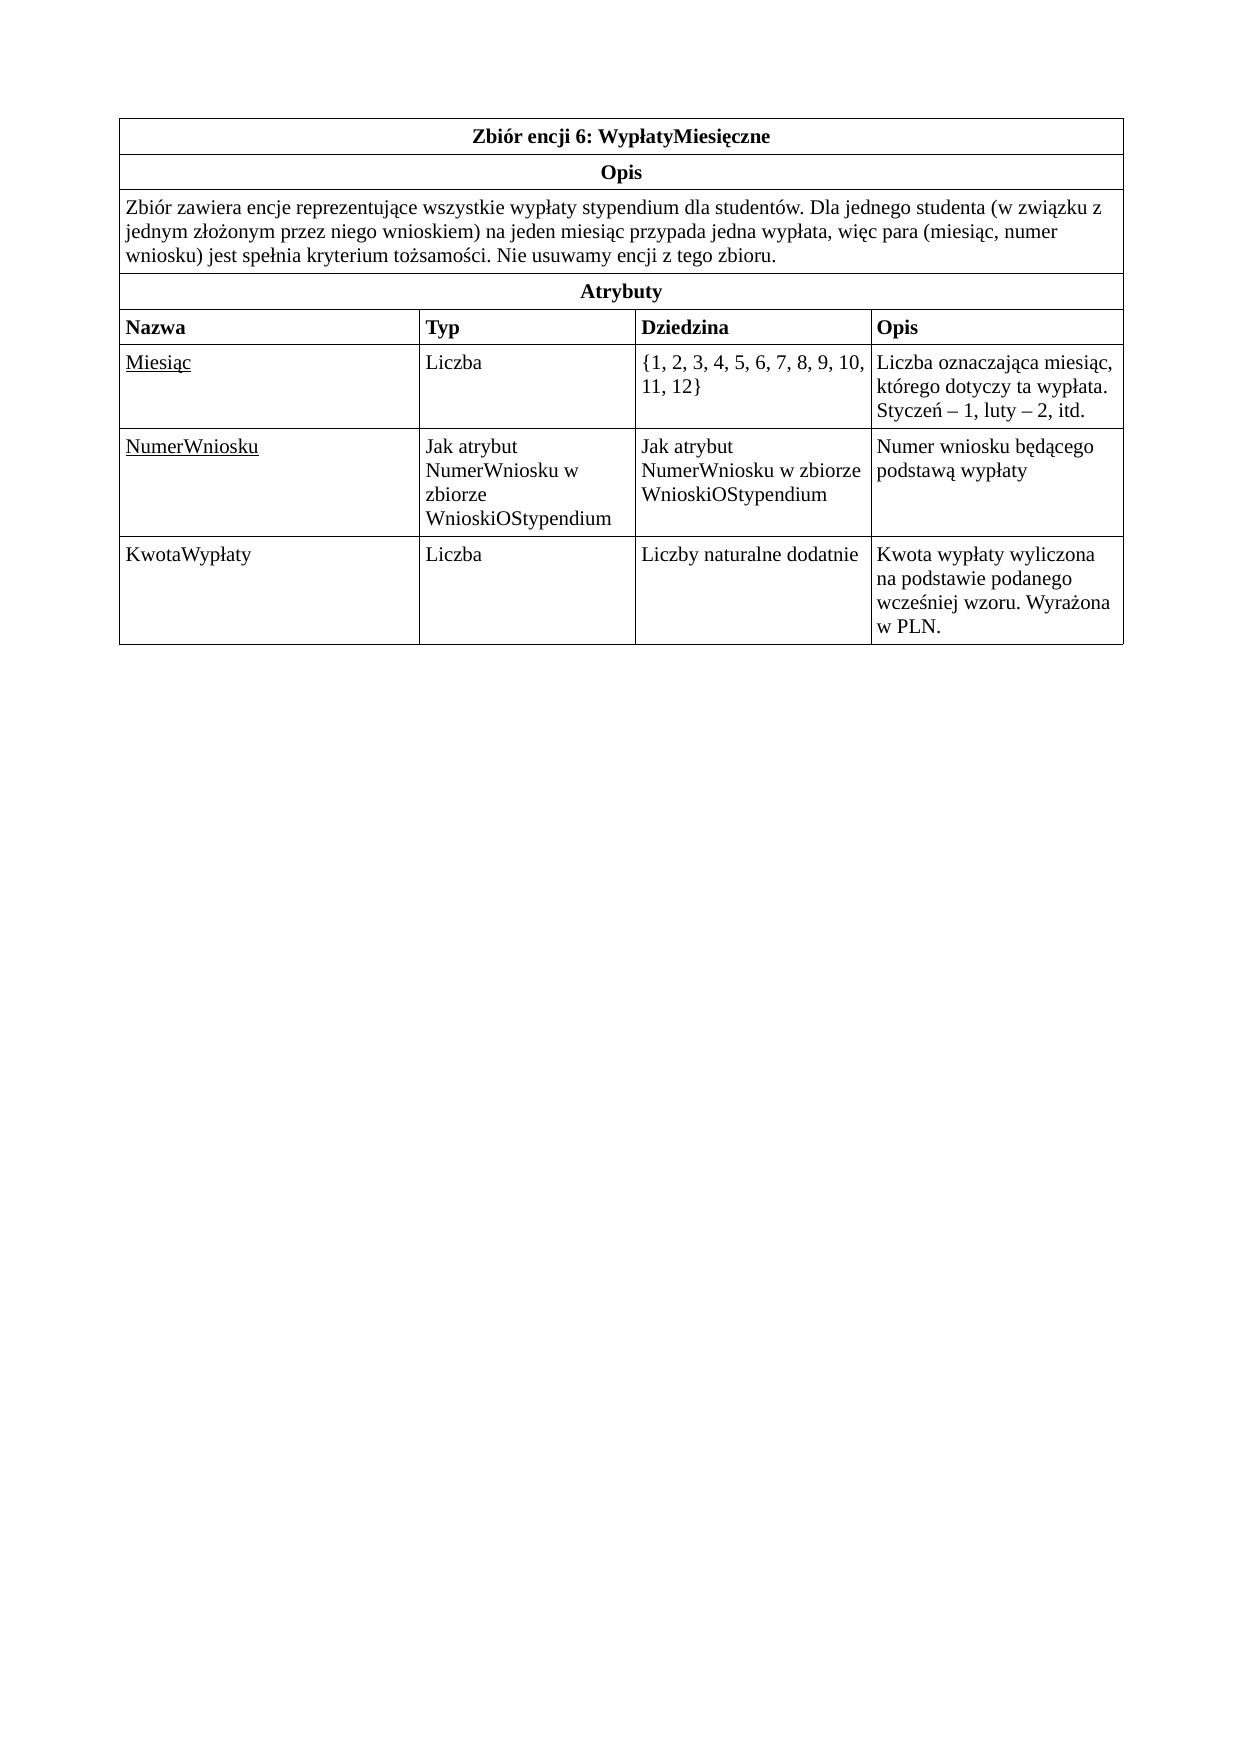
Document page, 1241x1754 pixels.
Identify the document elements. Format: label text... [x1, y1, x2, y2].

table_cell Liczba [420, 345, 635, 428]
table_cell Opis [872, 310, 1123, 344]
table_cell Kwota wypłaty wyliczona na podstawie podanego wcześniej wzoru. Wyrażona w PLN. [872, 537, 1123, 644]
table_cell Zbiór zawiera encje reprezentujące wszystkie wypłaty stypendium dla studentów. Dla jednego studenta (w związku z jednym złożonym przez niego wnioskiem) na jeden miesiąc przypada jedna wypłata, więc para (miesiąc, numer wniosku) jest spełnia kryterium tożsamości. Nie usuwamy encji z tego zbioru. [120, 190, 1123, 273]
table_header Zbiór encji 6: WypłatyMiesięczne [120, 119, 1123, 154]
table_cell Nazwa [120, 310, 419, 344]
table_cell Atrybuty [120, 274, 1123, 309]
table_cell Dziedzina [636, 310, 871, 344]
table_cell Jak atrybut NumerWniosku w zbiorze WnioskiOStypendium [636, 429, 871, 536]
table_cell Miesiąc [120, 345, 419, 428]
table_cell Liczby naturalne dodatnie [636, 537, 871, 644]
table_cell Typ [420, 310, 635, 344]
table_cell Opis [120, 155, 1123, 189]
table_cell Numer wniosku będącego podstawą wypłaty [872, 429, 1123, 536]
table_cell Liczba oznaczająca miesiąc, którego dotyczy ta wypłata. Styczeń – 1, luty – 2, itd. [872, 345, 1123, 428]
table_cell KwotaWypłaty [120, 537, 419, 644]
table_cell Jak atrybut NumerWniosku w zbiorze WnioskiOStypendium [420, 429, 635, 536]
table_cell NumerWniosku [120, 429, 419, 536]
table_cell Liczba [420, 537, 635, 644]
table_cell {1, 2, 3, 4, 5, 6, 7, 8, 9, 10, 11, 12} [636, 345, 871, 428]
